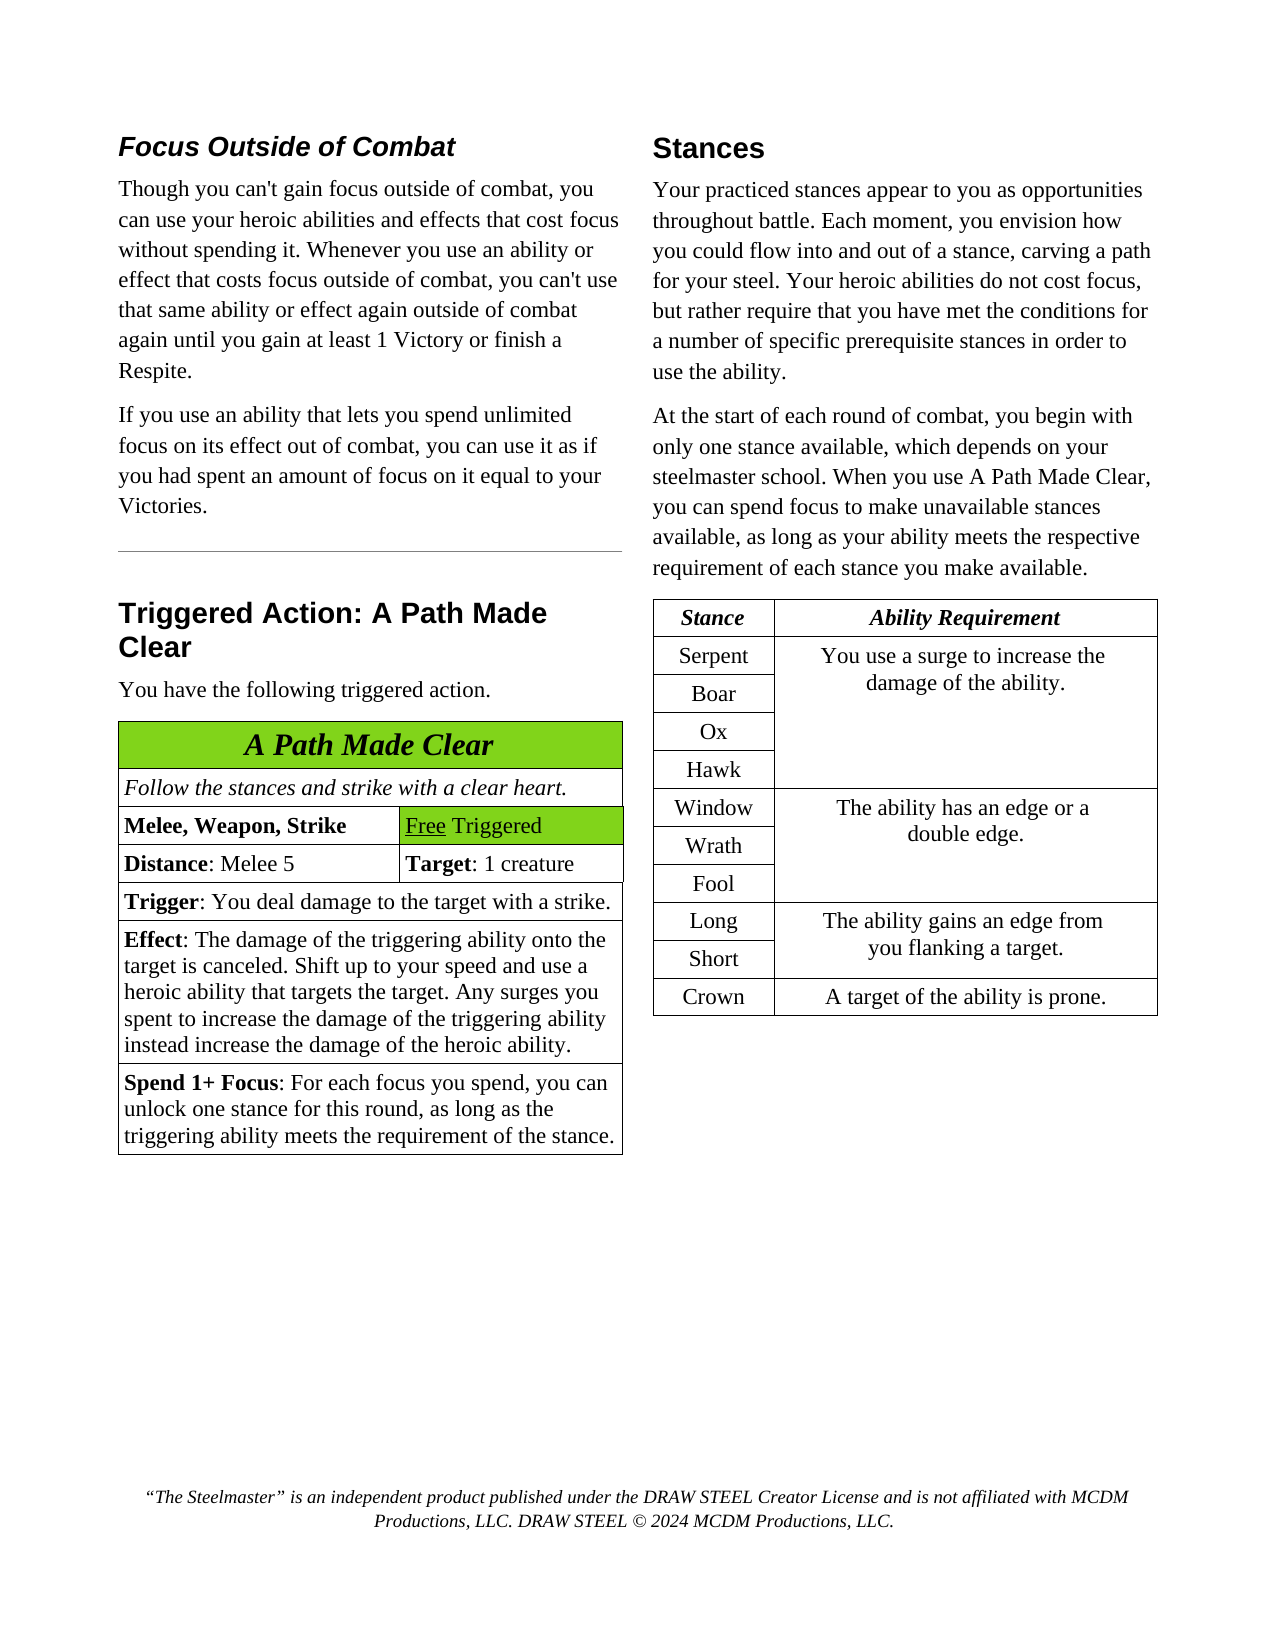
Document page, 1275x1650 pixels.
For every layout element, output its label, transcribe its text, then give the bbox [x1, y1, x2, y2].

table_cell Wrath [654, 827, 774, 864]
table_cell Serpent [654, 637, 774, 674]
table_header Ability Requirement [775, 600, 1157, 636]
text At the start of each round of combat, you begin with only one stance available, which depends on your steelmaster school. When you use A Path Made Clear, you can spend focus to make unavailable stances available, as long as your ability meets the respective requirement of each stance you make available. [652, 403, 1157, 580]
table_cell Window [654, 789, 774, 826]
table_header Stance [654, 600, 774, 636]
table_cell The ability has an edge or a double edge. [775, 789, 1157, 902]
text Though you can't gain focus outside of combat, you can use your heroic abilities and effects that cost focus without spending it. Whenever you use an ability or effect that costs focus outside of combat, you can't use that same ability or effect again outside of combat again until you gain at least 1 Victory or finish a Respite. [118, 175, 622, 383]
text If you use an ability that lets you spend unlimited focus on its effect out of combat, you can use it as if you had spent an amount of focus on it equal to your Victories. [118, 401, 622, 518]
table_header Free Triggered [400, 807, 623, 844]
subtitle Stances [652, 131, 1157, 164]
text You have the following triggered action. [118, 676, 622, 702]
table_cell You use a surge to increase the damage of the ability. [775, 637, 1157, 788]
subtitle Triggered Action: A Path Made Clear [118, 596, 622, 663]
table_cell Crown [654, 979, 774, 1015]
table_header A Path Made Clear [119, 722, 622, 768]
table_cell Ox [654, 713, 774, 750]
table_header Melee, Weapon, Strike [119, 807, 399, 844]
text Your practiced stances appear to you as opportunities throughout battle. Each moment, you envision how you could flow into and out of a stance, carving a path for your steel. Your heroic abilities do not cost focus, but rather require that you have met the conditions for a number of specific prerequisite stances in order to use the ability. [652, 177, 1157, 384]
table_cell Distance: Melee 5 [119, 845, 399, 882]
table_cell Short [654, 941, 774, 978]
table_cell A target of the ability is prone. [775, 979, 1157, 1015]
table_cell Hawk [654, 751, 774, 788]
table_cell The ability gains an edge from you flanking a target. [775, 903, 1157, 978]
table_cell Effect: The damage of the triggering ability onto the target is canceled. Shift up to your speed and use a heroic ability that targets the target. Any surges you spent to increase the damage of the triggering ability instead increase the damage of the heroic ability. [119, 921, 622, 1063]
table_cell Target: 1 creature [400, 845, 623, 882]
table_header Trigger: You deal damage to the target with a strike. [119, 883, 622, 920]
subtitle Focus Outside of Combat [118, 131, 622, 163]
table_cell Fool [654, 865, 774, 902]
table_cell Follow the stances and strike with a clear heart. [119, 769, 622, 806]
table_cell Long [654, 903, 774, 940]
table_cell Boar [654, 675, 774, 712]
table_cell Spend 1+ Focus: For each focus you spend, you can unlock one stance for this round, as long as the triggering ability meets the requirement of the stance. [119, 1064, 622, 1154]
